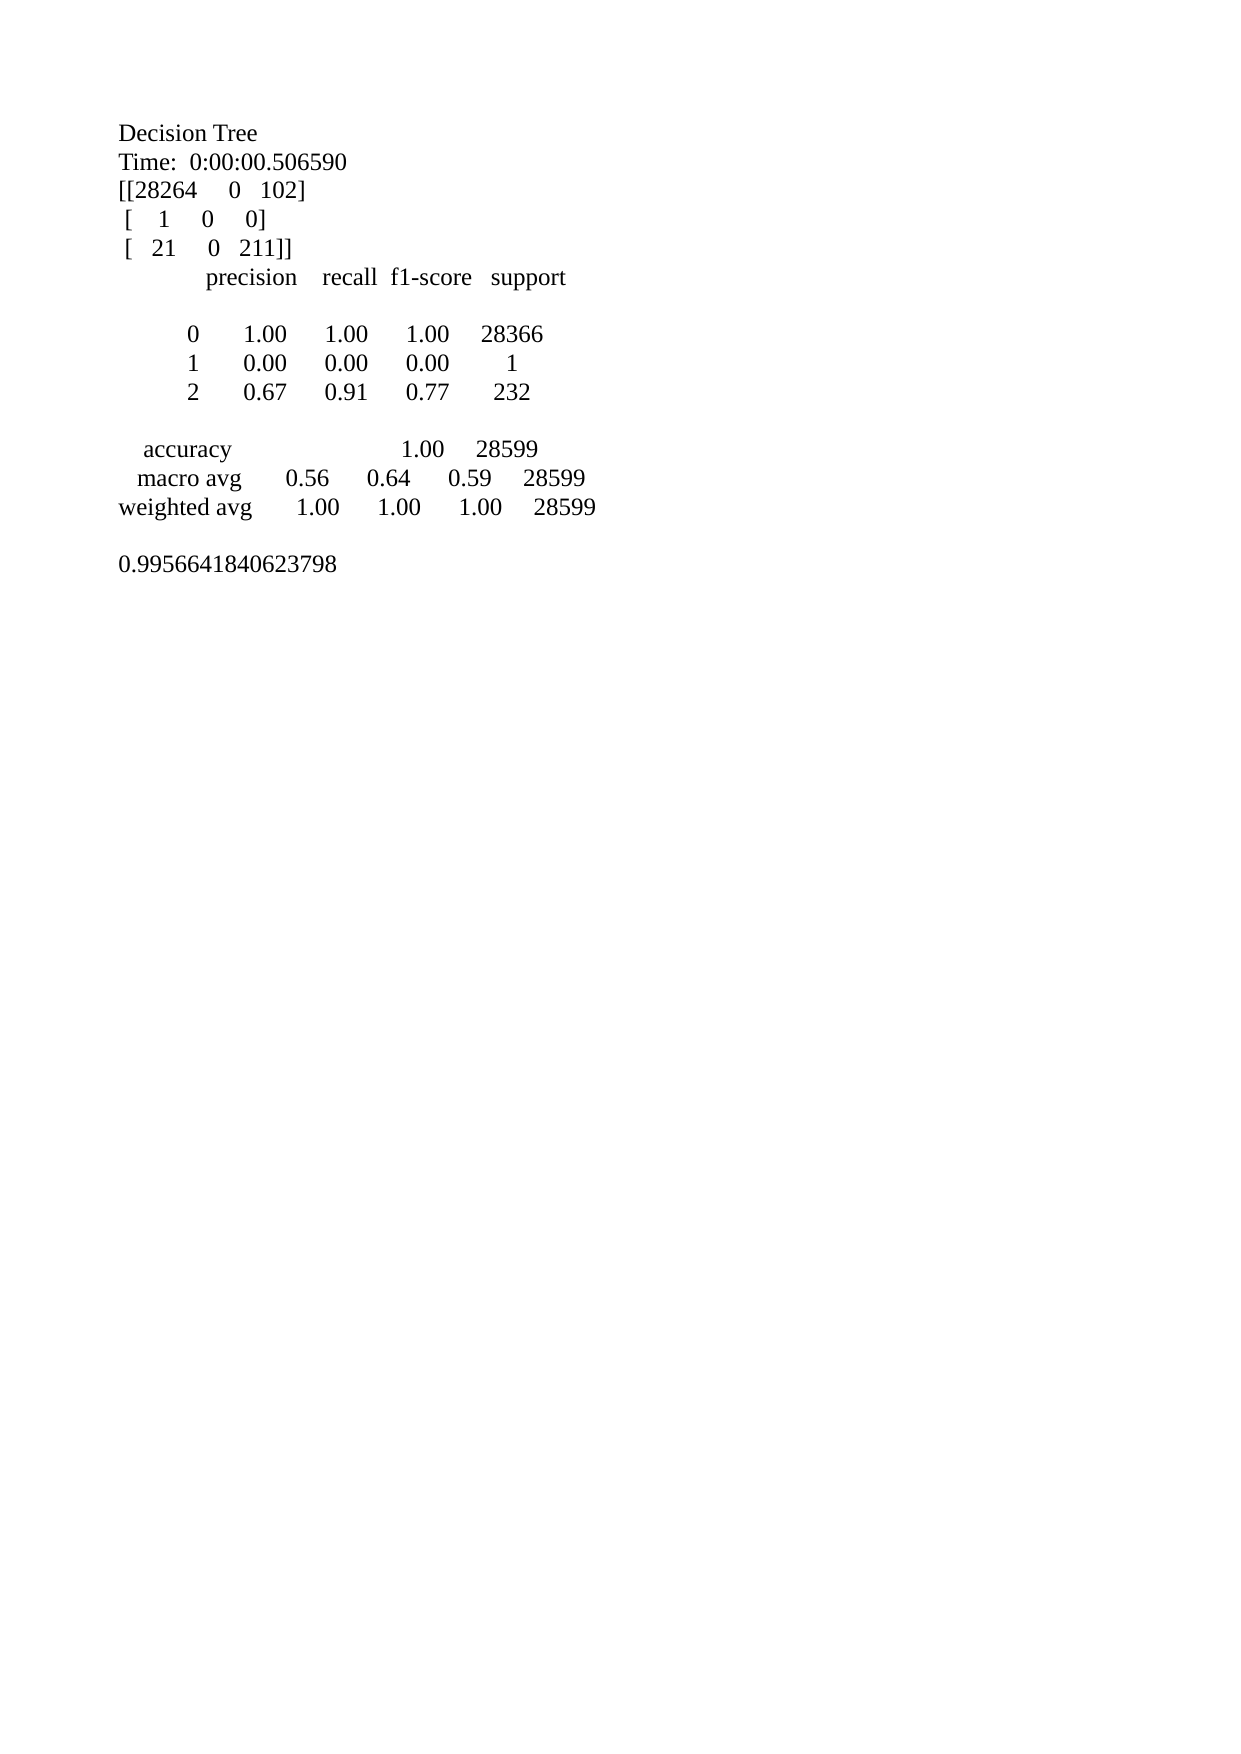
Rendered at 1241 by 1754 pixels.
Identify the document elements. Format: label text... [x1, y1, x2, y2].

text [[28264 0 102] [118, 176, 1122, 204]
text macro avg 0.56 0.64 0.59 28599 [118, 463, 1122, 492]
text Time: 0:00:00.506590 [118, 147, 1122, 176]
text [ 1 0 0] [118, 204, 1122, 233]
text 0.9956641840623798 [118, 549, 1122, 578]
text 2 0.67 0.91 0.77 232 [118, 377, 1122, 406]
text Decision Tree [118, 118, 1122, 147]
text accuracy 1.00 28599 [118, 434, 1122, 463]
text 1 0.00 0.00 0.00 1 [118, 348, 1122, 377]
text [ 21 0 211]] [118, 233, 1122, 262]
text weighted avg 1.00 1.00 1.00 28599 [118, 492, 1122, 521]
text 0 1.00 1.00 1.00 28366 [118, 319, 1122, 348]
text precision recall f1-score support [118, 262, 1122, 291]
